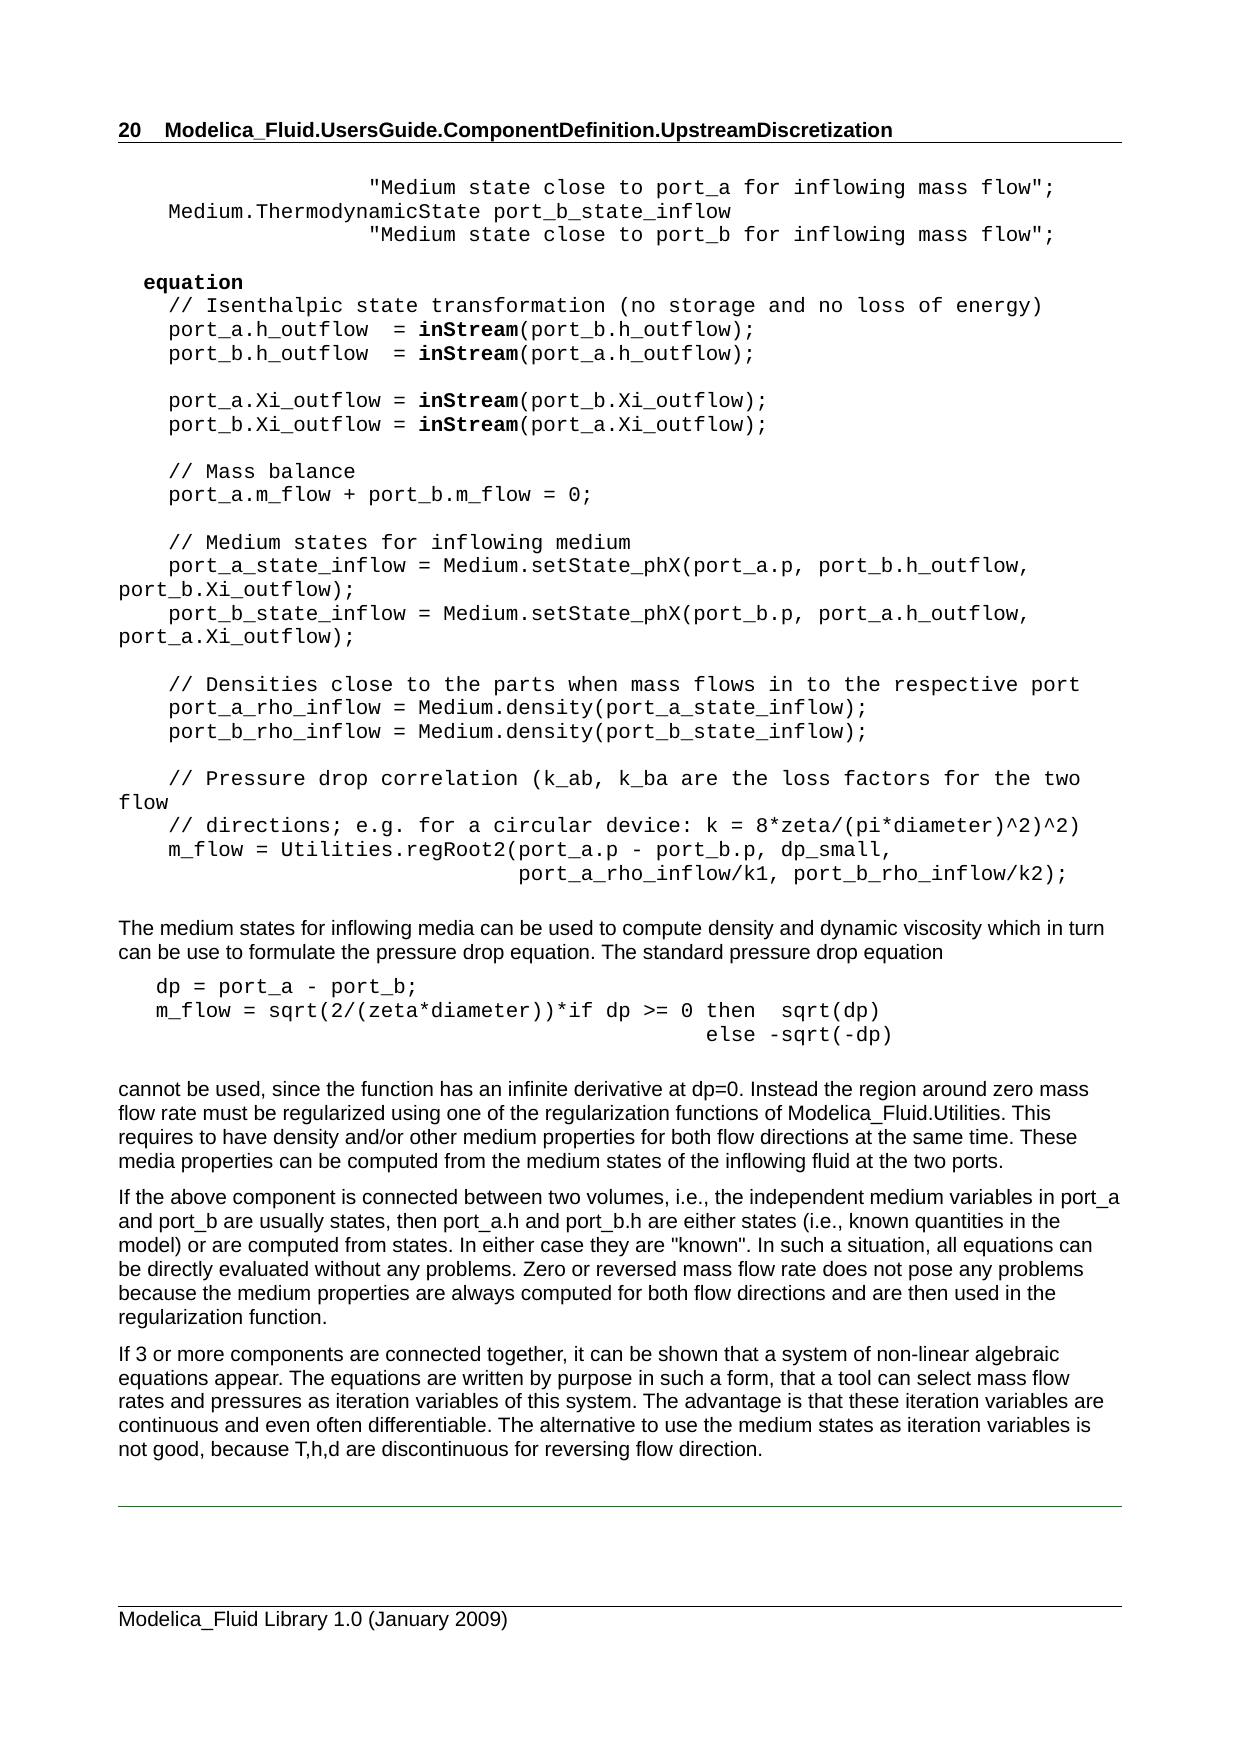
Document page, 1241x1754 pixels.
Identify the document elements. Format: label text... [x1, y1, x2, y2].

text The medium states for inflowing media can be used to compute density and dynamic viscosity which in turn can be use to formulate the pressure drop equation. The standard pressure drop equation [118, 916, 1122, 964]
text // Isenthalpic state transformation (no storage and no loss of energy) [118, 295, 1122, 319]
text If the above component is connected between two volumes, i.e., the independent medium variables in port_a and port_b are usually states, then port_a.h and port_b.h are either states (i.e., known quantities in the model) or are computed from states. In either case they are "known". In such a situation, all equations can be directly evaluated without any problems. Zero or reversed mass flow rate does not pose any problems because the medium properties are always computed for both flow directions and are then used in the regularization function. [118, 1185, 1122, 1329]
text port_b_state_inflow = Medium.setState_phX(port_b.p, port_a.h_outflow, port_a.Xi_outflow); [118, 603, 1122, 650]
text else -sqrt(-dp) [118, 1024, 1122, 1047]
text dp = port_a - port_b; [118, 976, 1122, 1000]
text // directions; e.g. for a circular device: k = 8*zeta/(pi*diameter)^2)^2) [118, 816, 1122, 839]
text "Medium state close to port_a for inflowing mass flow"; [118, 177, 1122, 201]
text port_a_rho_inflow = Medium.density(port_a_state_inflow); [118, 697, 1122, 721]
text Medium.ThermodynamicState port_b_state_inflow [118, 201, 1122, 224]
text // Pressure drop correlation (k_ab, k_ba are the loss factors for the two flow [118, 768, 1122, 816]
text m_flow = Utilities.regRoot2(port_a.p - port_b.p, dp_small, [118, 839, 1122, 863]
text cannot be used, since the function has an infinite derivative at dp=0. Instead the region around zero mass flow rate must be regularized using one of the regularization functions of Modelica_Fluid.Utilities. This requires to have density and/or other medium properties for both flow directions at the same time. These media properties can be computed from the medium states of the inflowing fluid at the two ports. [118, 1077, 1122, 1173]
text equation [118, 272, 1122, 295]
text port_a.m_flow + port_b.m_flow = 0; [118, 484, 1122, 508]
text port_a_state_inflow = Medium.setState_phX(port_a.p, port_b.h_outflow, port_b.Xi_outflow); [118, 555, 1122, 603]
text port_a.h_outflow = inStream(port_b.h_outflow); [118, 319, 1122, 343]
text If 3 or more components are connected together, it can be shown that a system of non-linear algebraic equations appear. The equations are written by purpose in such a form, that a tool can select mass flow rates and pressures as iteration variables of this system. The advantage is that these iteration variables are continuous and even often differentiable. The alternative to use the medium states as iteration variables is not good, because T,h,d are discontinuous for reversing flow direction. [118, 1341, 1122, 1461]
text // Densities close to the parts when mass flows in to the respective port [118, 674, 1122, 697]
text port_a.Xi_outflow = inStream(port_b.Xi_outflow); [118, 390, 1122, 413]
text port_b.Xi_outflow = inStream(port_a.Xi_outflow); [118, 413, 1122, 437]
text port_b_rho_inflow = Medium.density(port_b_state_inflow); [118, 721, 1122, 744]
text "Medium state close to port_b for inflowing mass flow"; [118, 224, 1122, 248]
text m_flow = sqrt(2/(zeta*diameter))*if dp >= 0 then sqrt(dp) [118, 1000, 1122, 1024]
text // Mass balance [118, 461, 1122, 484]
text // Medium states for inflowing medium [118, 532, 1122, 555]
text port_a_rho_inflow/k1, port_b_rho_inflow/k2); [118, 863, 1122, 886]
text port_b.h_outflow = inStream(port_a.h_outflow); [118, 343, 1122, 366]
